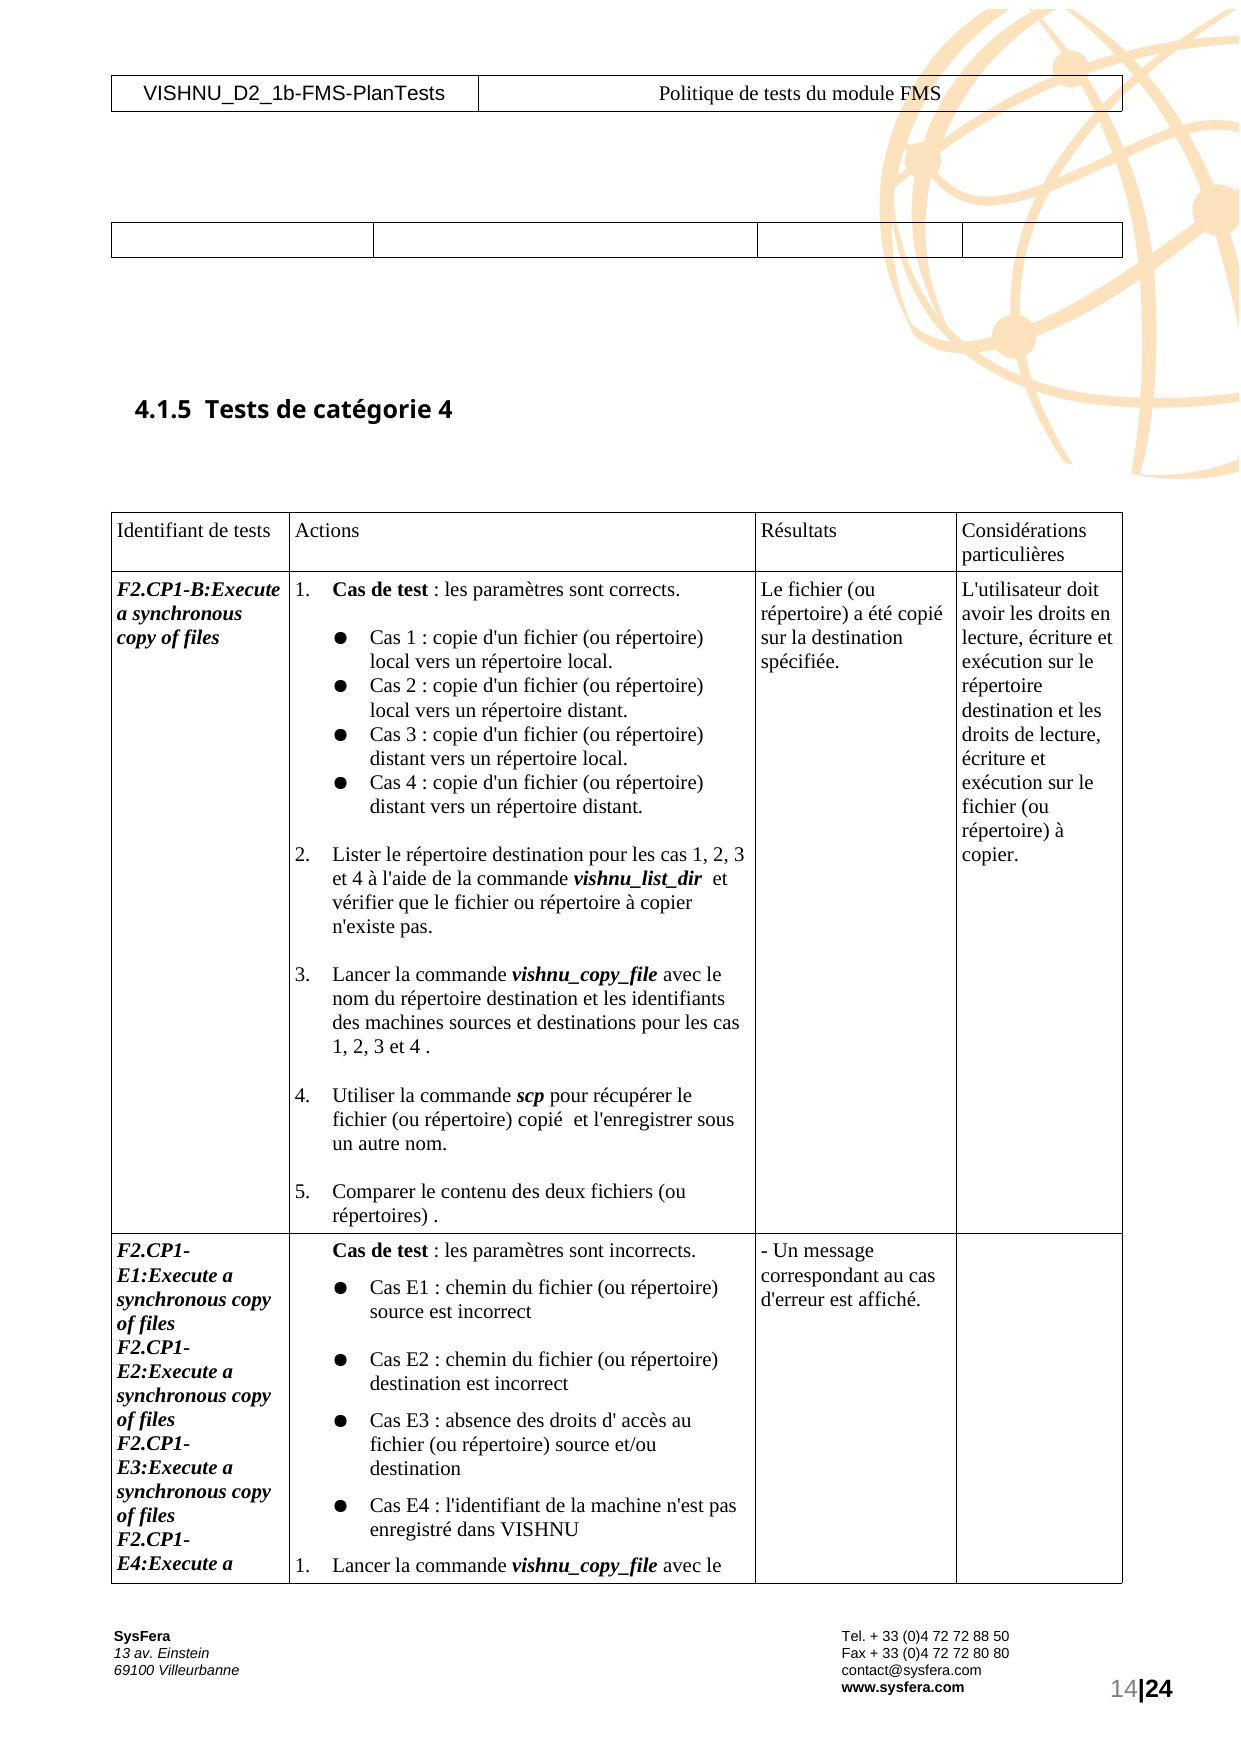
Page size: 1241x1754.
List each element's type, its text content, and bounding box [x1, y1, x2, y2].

table_cell Cas de test : les paramètres sont incorrects. Cas E1 : chemin du fichier (ou répertoire) source est incorrect Cas E2 : chemin du fichier (ou répertoire) destination est incorrect Cas E3 : absence des droits d' accès au fichier (ou répertoire) source et/ou destination Cas E4 : l'identifiant de la machine n'est pas enregistré dans VISHNU Lancer la commande vishnu_copy_file avec le cas de test correspondant (E1, E2, E3 ou E4) et vérifier que son exécution échoue. [290, 1234, 755, 1583]
table_cell L'utilisateur doit avoir les droits en lecture, écriture et exécution sur le répertoire destination et les droits de lecture, écriture et exécution sur le fichier (ou répertoire) à copier. [957, 572, 1122, 1233]
table_cell Cas de test : les paramètres sont corrects. Cas 1 : copie d'un fichier (ou répertoire) local vers un répertoire local. Cas 2 : copie d'un fichier (ou répertoire) local vers un répertoire distant. Cas 3 : copie d'un fichier (ou répertoire) distant vers un répertoire local. Cas 4 : copie d'un fichier (ou répertoire) distant vers un répertoire distant. Lister le répertoire destination pour les cas 1, 2, 3 et 4 à l'aide de la commande vishnu_list_dir et vérifier que le fichier ou répertoire à copier n'existe pas. Lancer la commande vishnu_copy_file avec le nom du répertoire destination et les identifiants des machines sources et destinations pour les cas 1, 2, 3 et 4 . Utiliser la commande scp pour récupérer le fichier (ou répertoire) copié et l'enregistrer sous un autre nom. Comparer le contenu des deux fichiers (ou répertoires) . [290, 572, 755, 1233]
table_cell F2.CP1-B:Execute a synchronous copy of files [112, 572, 289, 1233]
table_header Actions [290, 513, 755, 571]
table_cell Le fichier (ou répertoire) a été copié sur la destination spécifiée. [756, 572, 956, 1233]
picture [1, 9, 1239, 479]
table_cell - Un message correspondant au cas d'erreur est affiché. [756, 1234, 956, 1583]
table_header Identifiant de tests [112, 513, 289, 571]
table_header Considérations particulières [957, 513, 1122, 571]
table_cell [957, 1234, 1122, 1583]
table_cell F2.CP1-E1:Execute a synchronous copy of files F2.CP1-E2:Execute a synchronous copy of files F2.CP1-E3:Execute a synchronous copy of files F2.CP1-E4:Execute a synchronous copy of files [112, 1234, 289, 1583]
table_header Résultats [756, 513, 956, 571]
